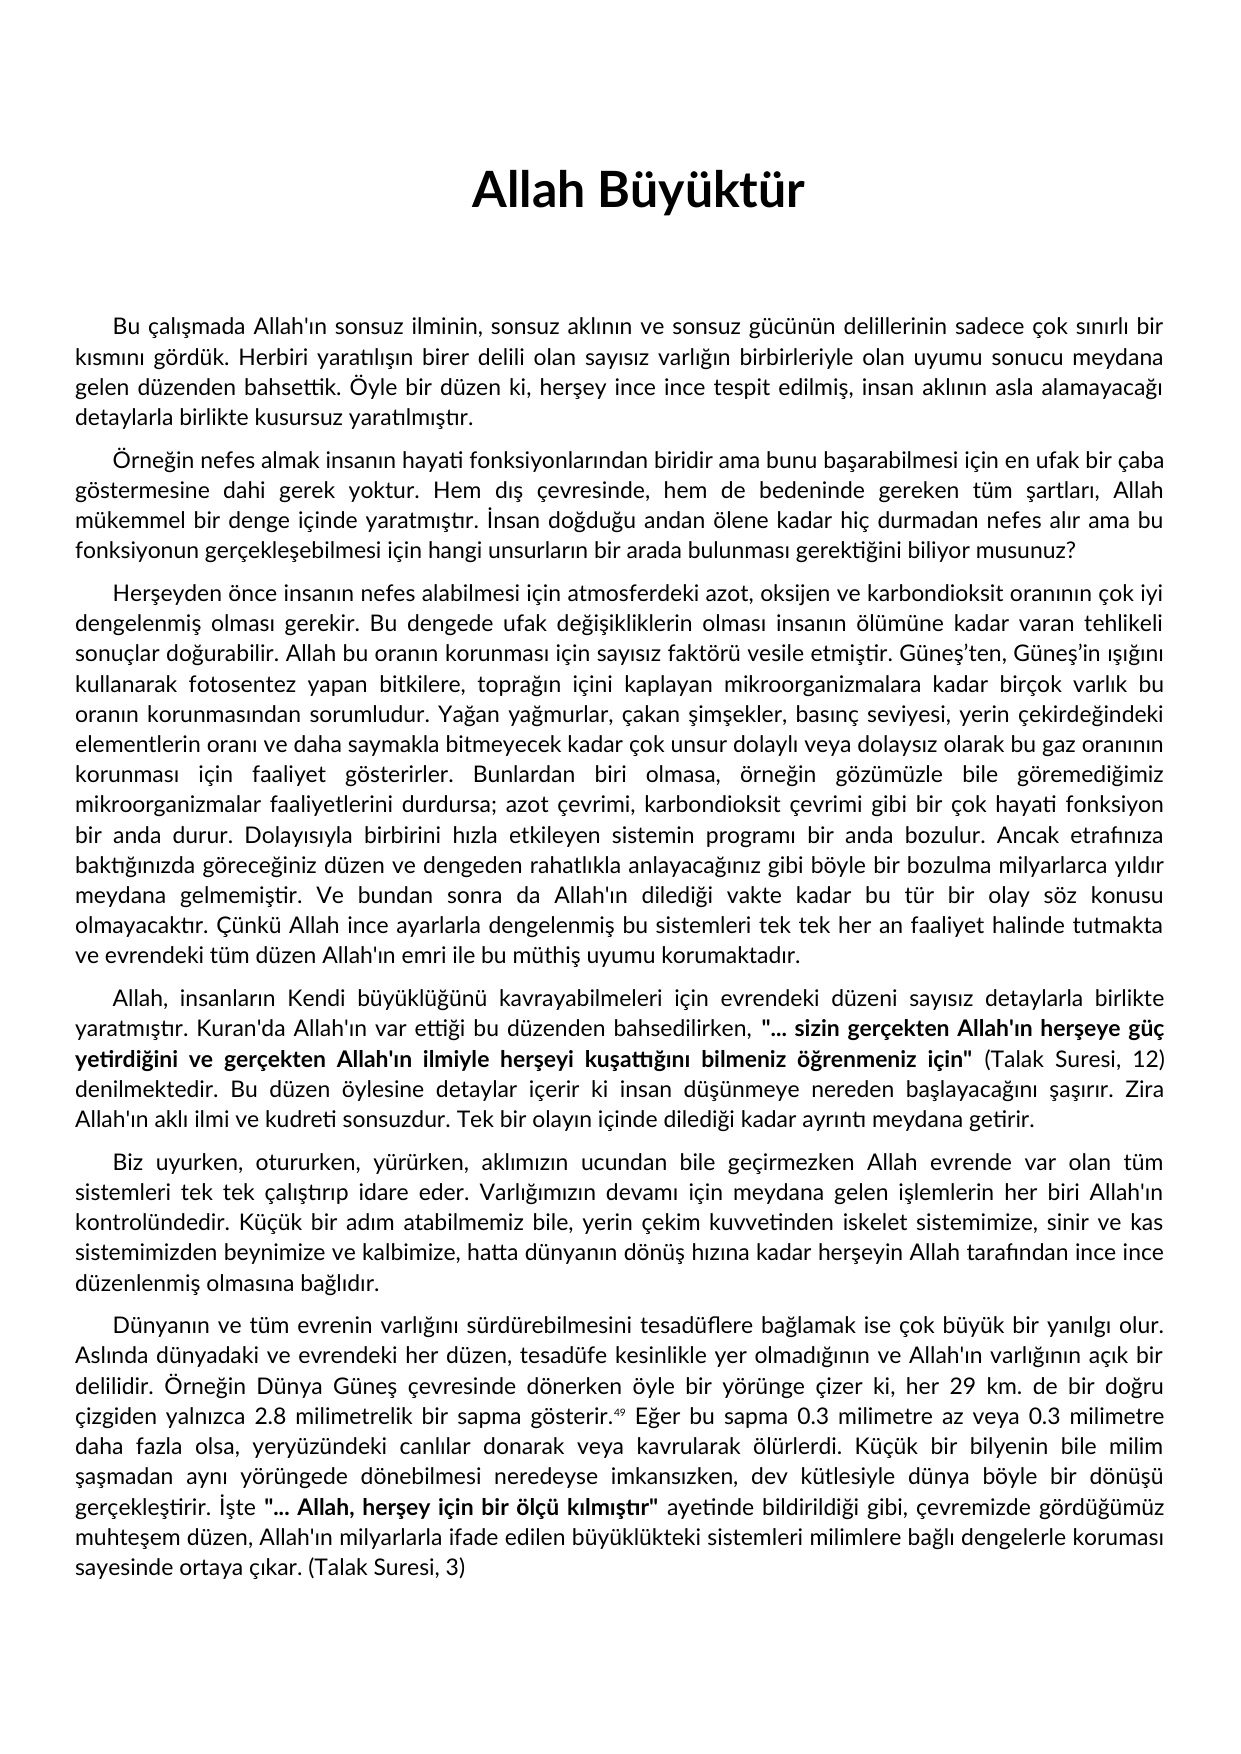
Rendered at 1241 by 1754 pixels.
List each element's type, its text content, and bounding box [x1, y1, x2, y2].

text Dünyanın ve tüm evrenin varlığını sürdürebilmesini tesadüflere bağlamak ise çok büyük bir yanılgı olur. Aslında dünyadaki ve evrendeki her düzen, tesadüfe kesinlikle yer olmadığının ve Allah'ın varlığının açık bir delilidir. Örneğin Dünya Güneş çevresinde dönerken öyle bir yörünge çizer ki, her 29 km. de bir doğru çizgiden yalnızca 2.8 milimetrelik bir sapma gösterir.49 Eğer bu sapma 0.3 milimetre az veya 0.3 milimetre daha fazla olsa, yeryüzündeki canlılar donarak veya kavrularak ölürlerdi. Küçük bir bilyenin bile milim şaşmadan aynı yörüngede dönebilmesi neredeyse imkansızken, dev kütlesiyle dünya böyle bir dönüşü gerçekleştirir. İşte "... Allah, herşey için bir ölçü kılmıştır" ayetinde bildirildiği gibi, çevremizde gördüğümüz muhteşem düzen, Allah'ın milyarlarla ifade edilen büyüklükteki sistemleri milimlere bağlı dengelerle koruması sayesinde ortaya çıkar. (Talak Suresi, 3) [75, 1311, 1165, 1580]
text Bu çalışmada Allah'ın sonsuz ilminin, sonsuz aklının ve sonsuz gücünün delillerinin sadece çok sınırlı bir kısmını gördük. Herbiri yaratılışın birer delili olan sayısız varlığın birbirleriyle olan uyumu sonucu meydana gelen düzenden bahsettik. Öyle bir düzen ki, herşey ince ince tespit edilmiş, insan aklının asla alamayacağı detaylarla birlikte kusursuz yaratılmıştır. [75, 312, 1165, 430]
text Allah, insanların Kendi büyüklüğünü kavrayabilmeleri için evrendeki düzeni sayısız detaylarla birlikte yaratmıştır. Kuran'da Allah'ın var ettiği bu düzenden bahsedilirken, "... sizin gerçekten Allah'ın herşeye güç yetirdiğini ve gerçekten Allah'ın ilmiyle herşeyi kuşattığını bilmeniz öğrenmeniz için" (Talak Suresi, 12) denilmektedir. Bu düzen öylesine detaylar içerir ki insan düşünmeye nereden başlayacağını şaşırır. Zira Allah'ın aklı ilmi ve kudreti sonsuzdur. Tek bir olayın içinde dilediği kadar ayrıntı meydana getirir. [75, 984, 1165, 1132]
text Herşeyden önce insanın nefes alabilmesi için atmosferdeki azot, oksijen ve karbondioksit oranının çok iyi dengelenmiş olması gerekir. Bu dengede ufak değişikliklerin olması insanın ölümüne kadar varan tehlikeli sonuçlar doğurabilir. Allah bu oranın korunması için sayısız faktörü vesile etmiştir. Güneş’ten, Güneş’in ışığını kullanarak fotosentez yapan bitkilere, toprağın içini kaplayan mikroorganizmalara kadar birçok varlık bu oranın korunmasından sorumludur. Yağan yağmurlar, çakan şimşekler, basınç seviyesi, yerin çekirdeğindeki elementlerin oranı ve daha saymakla bitmeyecek kadar çok unsur dolaylı veya dolaysız olarak bu gaz oranının korunması için faaliyet gösterirler. Bunlardan biri olmasa, örneğin gözümüzle bile göremediğimiz mikroorganizmalar faaliyetlerini durdursa; azot çevrimi, karbondioksit çevrimi gibi bir çok hayati fonksiyon bir anda durur. Dolayısıyla birbirini hızla etkileyen sistemin programı bir anda bozulur. Ancak etrafınıza baktığınızda göreceğiniz düzen ve dengeden rahatlıkla anlayacağınız gibi böyle bir bozulma milyarlarca yıldır meydana gelmemiştir. Ve bundan sonra da Allah'ın dilediği vakte kadar bu tür bir olay söz konusu olmayacaktır. Çünkü Allah ince ayarlarla dengelenmiş bu sistemleri tek tek her an faaliyet halinde tutmakta ve evrendeki tüm düzen Allah'ın emri ile bu müthiş uyumu korumaktadır. [75, 579, 1165, 969]
text Örneğin nefes almak insanın hayati fonksiyonlarından biridir ama bunu başarabilmesi için en ufak bir çaba göstermesine dahi gerek yoktur. Hem dış çevresinde, hem de bedeninde gereken tüm şartları, Allah mükemmel bir denge içinde yaratmıştır. İnsan doğduğu andan ölene kadar hiç durmadan nefes alır ama bu fonksiyonun gerçekleşebilmesi için hangi unsurların bir arada bulunması gerektiğini biliyor musunuz? [75, 445, 1165, 563]
subtitle Allah Büyüktür [112, 158, 1165, 218]
text Biz uyurken, otururken, yürürken, aklımızın ucundan bile geçirmezken Allah evrende var olan tüm sistemleri tek tek çalıştırıp idare eder. Varlığımızın devamı için meydana gelen işlemlerin her biri Allah'ın kontrolündedir. Küçük bir adım atabilmemiz bile, yerin çekim kuvvetinden iskelet sistemimize, sinir ve kas sistemimizden beynimize ve kalbimize, hatta dünyanın dönüş hızına kadar herşeyin Allah tarafından ince ince düzenlenmiş olmasına bağlıdır. [75, 1147, 1165, 1296]
